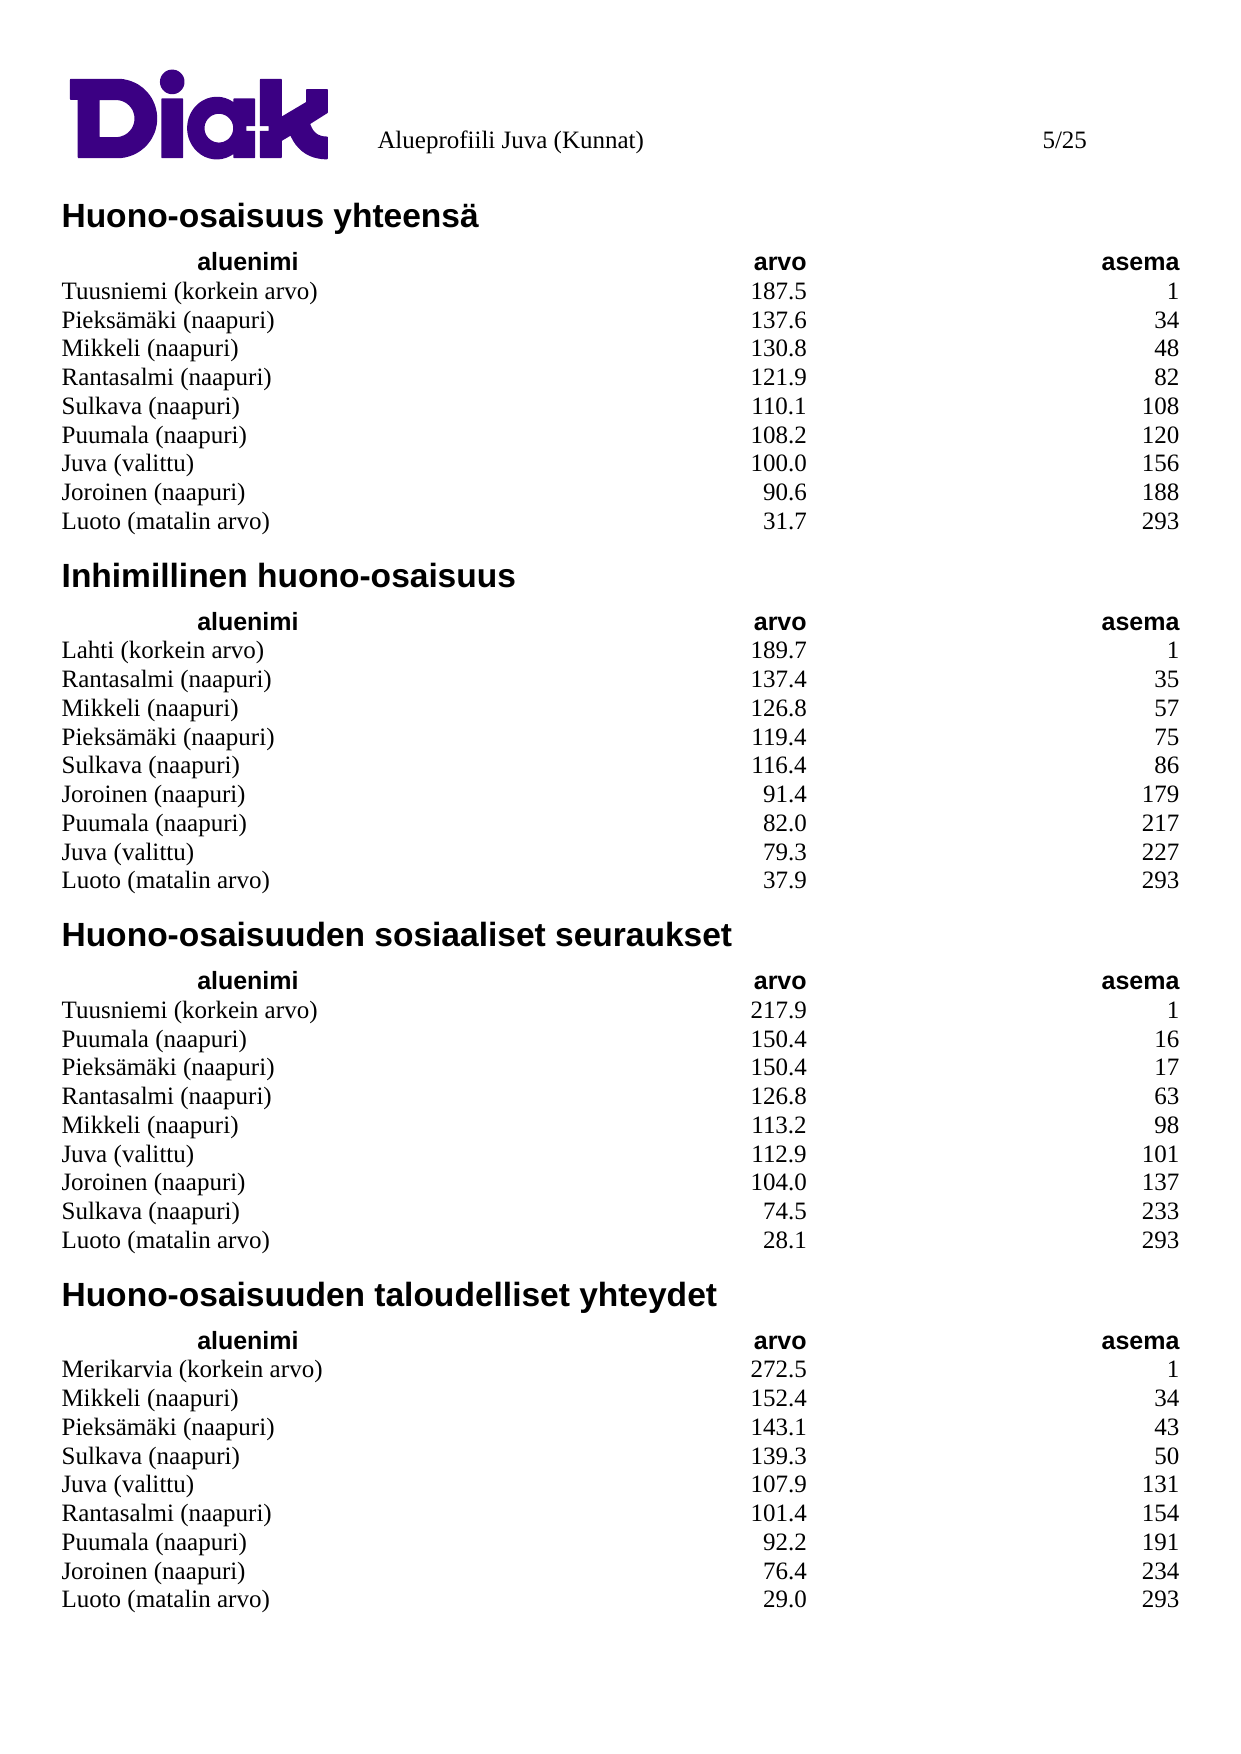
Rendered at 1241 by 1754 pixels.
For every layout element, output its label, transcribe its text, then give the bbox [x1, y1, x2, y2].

table_cell 112.9 [434, 1139, 806, 1167]
table_cell 108.2 [434, 420, 806, 448]
table_header arvo [434, 966, 806, 995]
table_cell 104.0 [434, 1168, 806, 1196]
table_header aluenimi [61, 607, 434, 636]
table_cell 137 [806, 1168, 1179, 1196]
table_cell Joroinen (naapuri) [61, 1556, 434, 1584]
table_cell 179 [806, 779, 1179, 808]
table_cell 17 [806, 1053, 1179, 1081]
table_cell 217 [806, 808, 1179, 837]
table_cell Juva (valittu) [61, 1139, 434, 1167]
table_cell Puumala (naapuri) [61, 420, 434, 448]
table_cell Puumala (naapuri) [61, 808, 434, 837]
table_cell 1 [806, 636, 1179, 664]
table_cell 43 [806, 1412, 1179, 1441]
table_cell Tuusniemi (korkein arvo) [61, 276, 434, 305]
table_cell Luoto (matalin arvo) [61, 1585, 434, 1613]
table_cell 119.4 [434, 722, 806, 751]
table_cell Pieksämäki (naapuri) [61, 722, 434, 751]
table_cell 227 [806, 837, 1179, 866]
table_cell Pieksämäki (naapuri) [61, 1053, 434, 1081]
table_header arvo [434, 247, 806, 276]
table_cell Joroinen (naapuri) [61, 779, 434, 808]
table_cell Juva (valittu) [61, 449, 434, 477]
table_cell 187.5 [434, 276, 806, 305]
table_cell 189.7 [434, 636, 806, 664]
table_cell Rantasalmi (naapuri) [61, 1498, 434, 1527]
table_cell 272.5 [434, 1355, 806, 1383]
table_cell 126.8 [434, 693, 806, 722]
table_cell 91.4 [434, 779, 806, 808]
table_cell 152.4 [434, 1383, 806, 1412]
table_cell 131 [806, 1470, 1179, 1498]
table_cell Mikkeli (naapuri) [61, 693, 434, 722]
table_header asema [806, 1326, 1179, 1354]
table_cell 92.2 [434, 1527, 806, 1556]
table_cell 86 [806, 751, 1179, 779]
table_cell Lahti (korkein arvo) [61, 636, 434, 664]
table_cell 107.9 [434, 1470, 806, 1498]
table_cell 79.3 [434, 837, 806, 866]
table_cell 143.1 [434, 1412, 806, 1441]
table_cell 217.9 [434, 995, 806, 1024]
table_cell 101.4 [434, 1498, 806, 1527]
table_cell 90.6 [434, 477, 806, 506]
table_cell 35 [806, 664, 1179, 693]
table_cell Sulkava (naapuri) [61, 1441, 434, 1469]
table_cell 150.4 [434, 1053, 806, 1081]
table_cell Mikkeli (naapuri) [61, 1383, 434, 1412]
table_cell 108 [806, 391, 1179, 420]
table_cell 150.4 [434, 1024, 806, 1052]
table_cell 154 [806, 1498, 1179, 1527]
table_cell Sulkava (naapuri) [61, 391, 434, 420]
table_cell 82.0 [434, 808, 806, 837]
table_cell Rantasalmi (naapuri) [61, 1081, 434, 1110]
table_cell 137.6 [434, 305, 806, 333]
table_header aluenimi [61, 1326, 434, 1354]
table_cell Pieksämäki (naapuri) [61, 305, 434, 333]
table_cell 34 [806, 1383, 1179, 1412]
table_cell 28.1 [434, 1225, 806, 1254]
table_cell Sulkava (naapuri) [61, 1196, 434, 1225]
table_cell 1 [806, 1355, 1179, 1383]
table_cell 82 [806, 362, 1179, 391]
table_cell 113.2 [434, 1110, 806, 1139]
table_cell 130.8 [434, 334, 806, 362]
table_cell 293 [806, 506, 1179, 535]
table_cell 139.3 [434, 1441, 806, 1469]
table_cell 293 [806, 1585, 1179, 1613]
table_cell 293 [806, 866, 1179, 894]
table_header aluenimi [61, 247, 434, 276]
table_cell 75 [806, 722, 1179, 751]
table_cell 76.4 [434, 1556, 806, 1584]
table_cell 293 [806, 1225, 1179, 1254]
subtitle Huono-osaisuuden taloudelliset yhteydet [61, 1274, 1179, 1313]
table_cell Luoto (matalin arvo) [61, 1225, 434, 1254]
table_cell Pieksämäki (naapuri) [61, 1412, 434, 1441]
table_cell 1 [806, 995, 1179, 1024]
table_cell 57 [806, 693, 1179, 722]
table_cell Luoto (matalin arvo) [61, 506, 434, 535]
table_cell Joroinen (naapuri) [61, 477, 434, 506]
table_cell 234 [806, 1556, 1179, 1584]
table_cell 34 [806, 305, 1179, 333]
table_cell Mikkeli (naapuri) [61, 1110, 434, 1139]
table_cell 48 [806, 334, 1179, 362]
table_cell Puumala (naapuri) [61, 1024, 434, 1052]
table_cell 100.0 [434, 449, 806, 477]
table_cell Juva (valittu) [61, 1470, 434, 1498]
table_cell 50 [806, 1441, 1179, 1469]
table_header asema [806, 966, 1179, 995]
table_cell 74.5 [434, 1196, 806, 1225]
table_cell 191 [806, 1527, 1179, 1556]
table_cell Mikkeli (naapuri) [61, 334, 434, 362]
subtitle Inhimillinen huono-osaisuus [61, 556, 1179, 594]
table_header aluenimi [61, 966, 434, 995]
table_header asema [806, 247, 1179, 276]
subtitle Huono-osaisuus yhteensä [61, 196, 1179, 235]
table_cell Juva (valittu) [61, 837, 434, 866]
table_cell 63 [806, 1081, 1179, 1110]
table_cell 101 [806, 1139, 1179, 1167]
table_cell 120 [806, 420, 1179, 448]
table_cell 126.8 [434, 1081, 806, 1110]
table_cell Rantasalmi (naapuri) [61, 664, 434, 693]
table_cell 98 [806, 1110, 1179, 1139]
table_cell 16 [806, 1024, 1179, 1052]
table_cell Tuusniemi (korkein arvo) [61, 995, 434, 1024]
subtitle Huono-osaisuuden sosiaaliset seuraukset [61, 915, 1179, 954]
table_cell 188 [806, 477, 1179, 506]
table_cell Merikarvia (korkein arvo) [61, 1355, 434, 1383]
table_header asema [806, 607, 1179, 636]
table_cell 121.9 [434, 362, 806, 391]
table_cell 110.1 [434, 391, 806, 420]
table_cell Luoto (matalin arvo) [61, 866, 434, 894]
table_cell 31.7 [434, 506, 806, 535]
table_cell Sulkava (naapuri) [61, 751, 434, 779]
table_header arvo [434, 1326, 806, 1354]
table_cell 1 [806, 276, 1179, 305]
table_cell Rantasalmi (naapuri) [61, 362, 434, 391]
table_cell 156 [806, 449, 1179, 477]
table_header arvo [434, 607, 806, 636]
table_cell 29.0 [434, 1585, 806, 1613]
table_cell Joroinen (naapuri) [61, 1168, 434, 1196]
table_cell 233 [806, 1196, 1179, 1225]
table_cell Puumala (naapuri) [61, 1527, 434, 1556]
table_cell 137.4 [434, 664, 806, 693]
table_cell 37.9 [434, 866, 806, 894]
table_cell 116.4 [434, 751, 806, 779]
